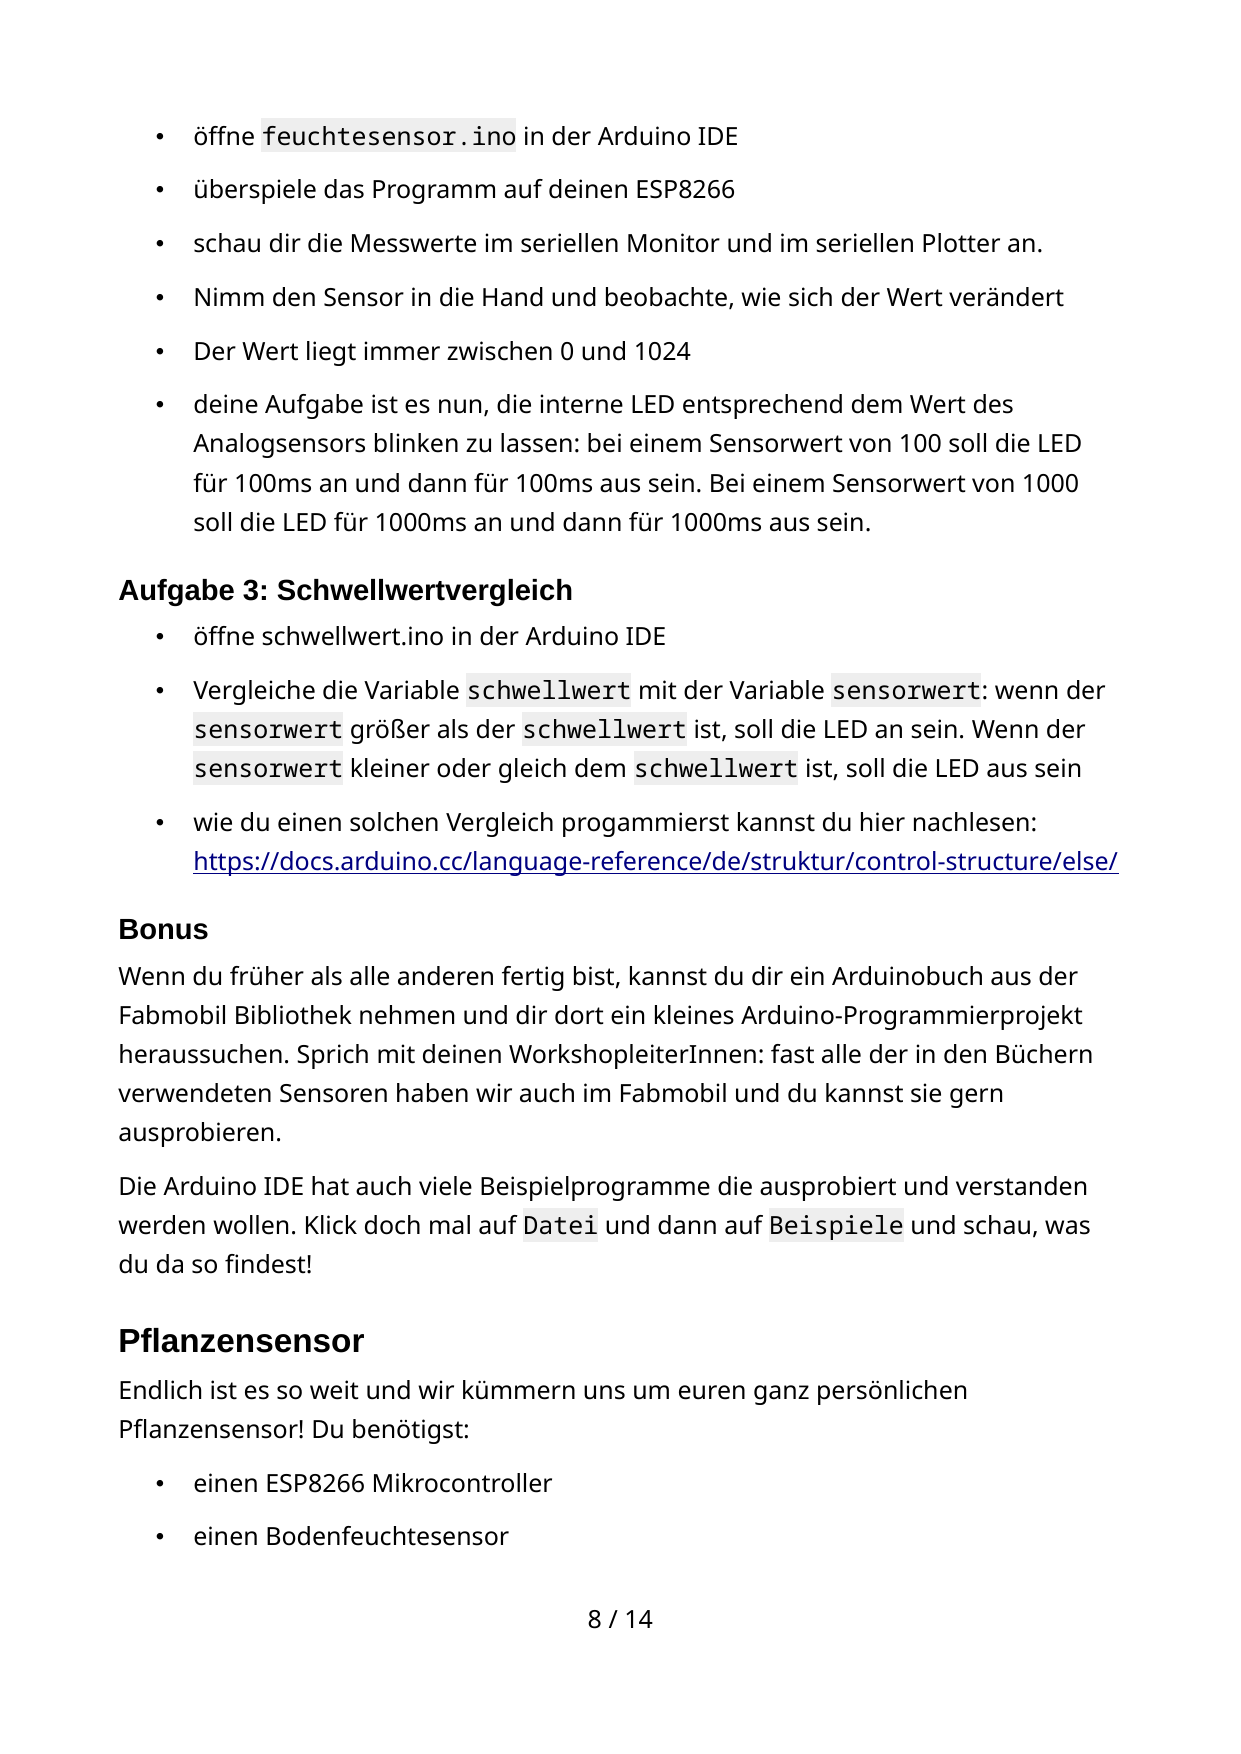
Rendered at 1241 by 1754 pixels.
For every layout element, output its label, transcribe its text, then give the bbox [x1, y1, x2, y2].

list einen Bodenfeuchtesensor [156, 1519, 1122, 1553]
subtitle Pflanzensensor [118, 1321, 1122, 1360]
subtitle Aufgabe 3: Schwellwertvergleich [118, 573, 1122, 606]
list öffne schwellwert.ino in der Arduino IDE [156, 619, 1122, 653]
text Die Arduino IDE hat auch viele Beispielprogramme die ausprobiert und verstanden werden wollen. Klick doch mal auf Datei und dann auf Beispiele und schau, was du da so findest! [118, 1168, 1122, 1281]
list Vergleiche die Variable schwellwert mit der Variable sensorwert: wenn der sensorwert größer als der schwellwert ist, soll die LED an sein. Wenn der sensorwert kleiner oder gleich dem schwellwert ist, soll die LED aus sein [156, 672, 1122, 785]
subtitle Bonus [118, 912, 1122, 946]
list Nimm den Sensor in die Hand und beobachte, wie sich der Wert verändert [156, 279, 1122, 313]
list schau dir die Messwerte im seriellen Monitor und im seriellen Plotter an. [156, 226, 1122, 260]
list überspiele das Programm auf deinen ESP8266 [156, 172, 1122, 206]
list Der Wert liegt immer zwischen 0 und 1024 [156, 333, 1122, 367]
list einen ESP8266 Mikrocontroller [156, 1465, 1122, 1499]
text Endlich ist es so weit und wir kümmern uns um euren ganz persönlichen Pflanzensensor! Du benötigst: [118, 1372, 1122, 1446]
list wie du einen solchen Vergleich progammierst kannst du hier nachlesen: https://docs.arduino.cc/language-reference/de/struktur/control-structure/else/ [156, 804, 1122, 878]
text Wenn du früher als alle anderen fertig bist, kannst du dir ein Arduinobuch aus der Fabmobil Bibliothek nehmen und dir dort ein kleines Arduino-Programmierprojekt heraussuchen. Sprich mit deinen WorkshopleiterInnen: fast alle der in den Büchern verwendeten Sensoren haben wir auch im Fabmobil und du kannst sie gern ausprobieren. [118, 958, 1122, 1149]
list öffne feuchtesensor.ino in der Arduino IDE [156, 118, 1122, 152]
list deine Aufgabe ist es nun, die interne LED entsprechend dem Wert des Analogsensors blinken zu lassen: bei einem Sensorwert von 100 soll die LED für 100ms an und dann für 100ms aus sein. Bei einem Sensorwert von 1000 soll die LED für 1000ms an und dann für 1000ms aus sein. [156, 387, 1122, 538]
